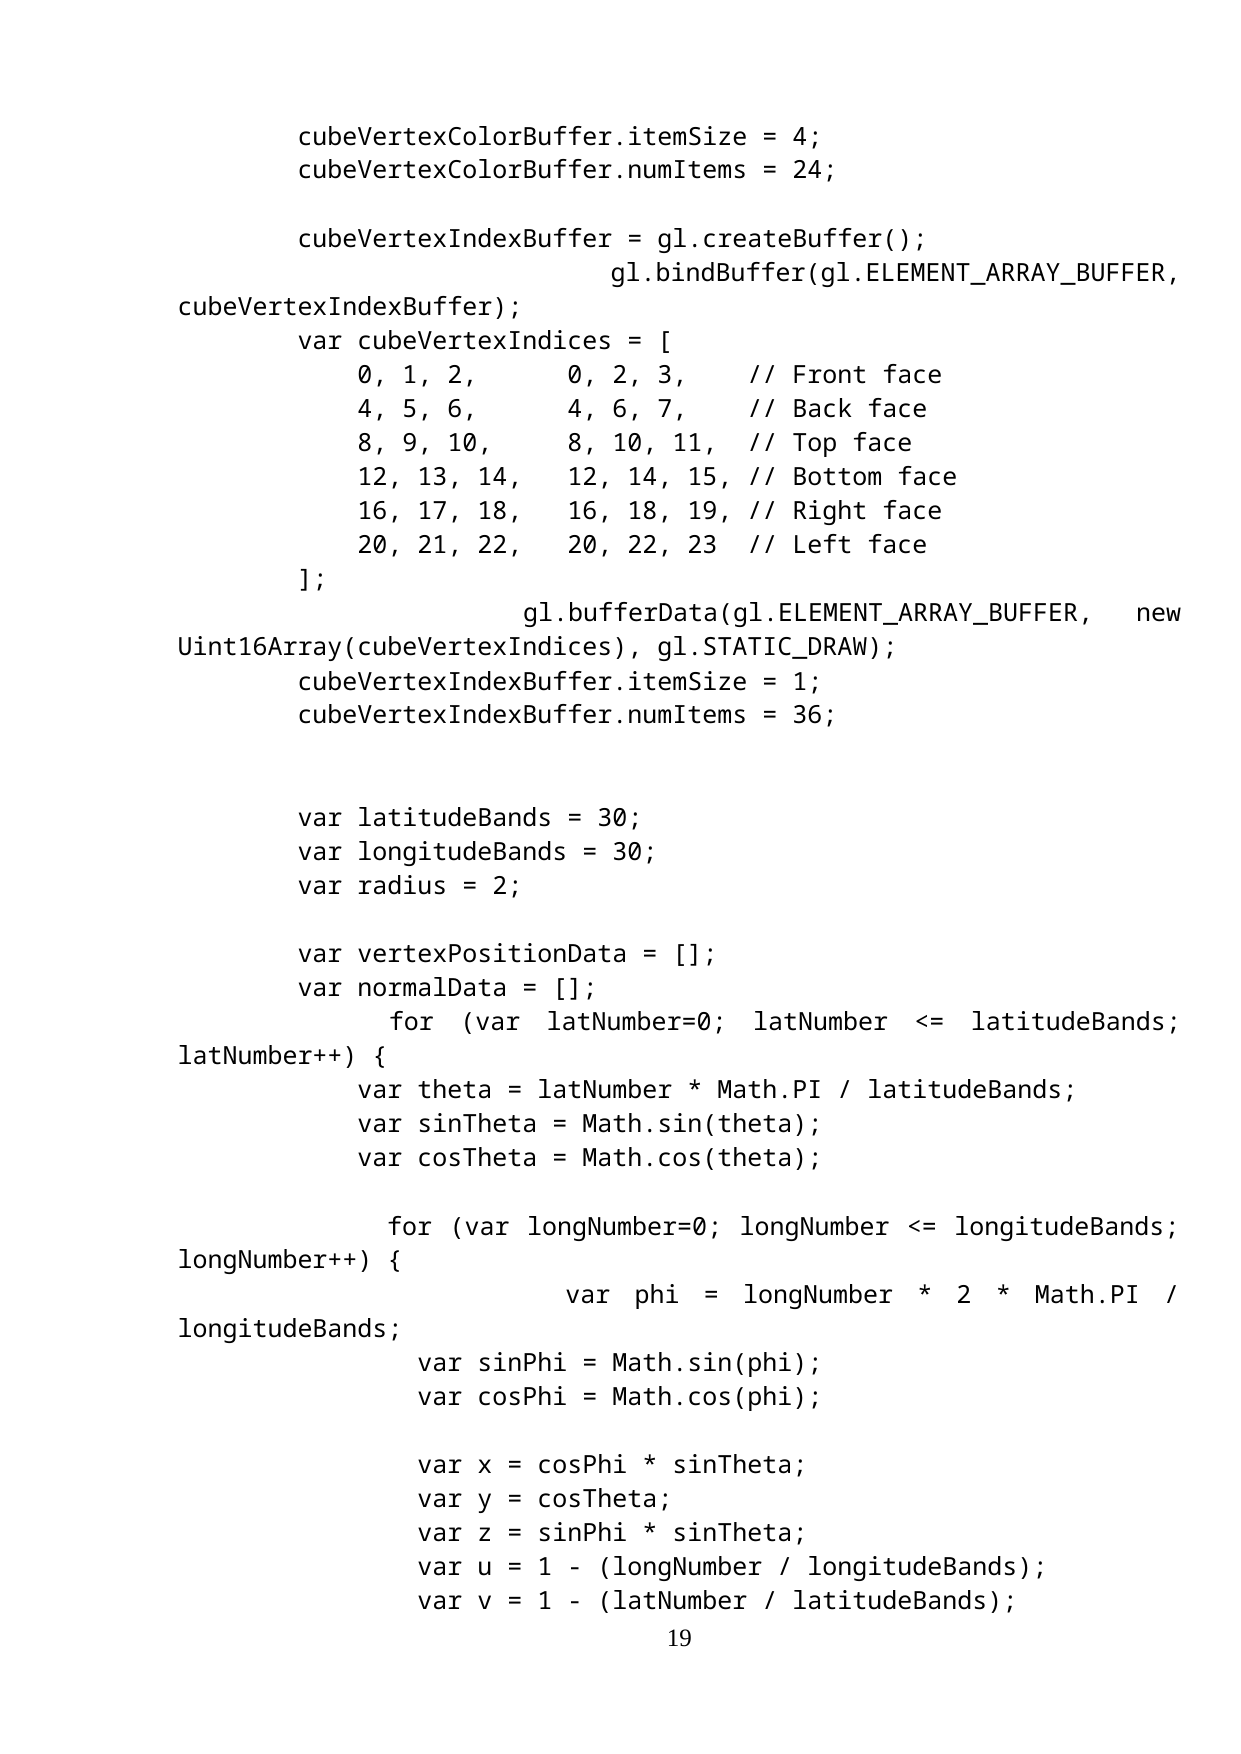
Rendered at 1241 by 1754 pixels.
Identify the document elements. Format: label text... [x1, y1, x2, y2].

text cubeVertexIndexBuffer.numItems = 36; [177, 697, 1181, 731]
text cubeVertexColorBuffer.numItems = 24; [177, 152, 1181, 186]
text var sinPhi = Math.sin(phi); [177, 1344, 1181, 1378]
text var y = cosTheta; [177, 1481, 1181, 1515]
text cubeVertexIndexBuffer.itemSize = 1; [177, 663, 1181, 697]
text var radius = 2; [177, 867, 1181, 902]
text 16, 17, 18, 16, 18, 19, // Right face [177, 493, 1181, 527]
text var v = 1 - (latNumber / latitudeBands); [177, 1583, 1181, 1617]
text var x = cosPhi * sinTheta; [177, 1447, 1181, 1481]
text var cosTheta = Math.cos(theta); [177, 1140, 1181, 1174]
text var cubeVertexIndices = [ [177, 322, 1181, 357]
text 12, 13, 14, 12, 14, 15, // Bottom face [177, 459, 1181, 493]
text cubeVertexIndexBuffer = gl.createBuffer(); [177, 220, 1181, 254]
text ]; [177, 561, 1181, 595]
text var u = 1 - (longNumber / longitudeBands); [177, 1549, 1181, 1583]
text var z = sinPhi * sinTheta; [177, 1515, 1181, 1549]
text var cosPhi = Math.cos(phi); [177, 1378, 1181, 1412]
text var theta = latNumber * Math.PI / latitudeBands; [177, 1072, 1181, 1106]
text cubeVertexColorBuffer.itemSize = 4; [177, 118, 1181, 152]
text 0, 1, 2, 0, 2, 3, // Front face [177, 357, 1181, 391]
text gl.bindBuffer(gl.ELEMENT_ARRAY_BUFFER, cubeVertexIndexBuffer); [177, 254, 1181, 322]
text 4, 5, 6, 4, 6, 7, // Back face [177, 391, 1181, 425]
text 8, 9, 10, 8, 10, 11, // Top face [177, 425, 1181, 459]
text var normalData = []; [177, 970, 1181, 1004]
text gl.bufferData(gl.ELEMENT_ARRAY_BUFFER, new Uint16Array(cubeVertexIndices), gl.STATIC_DRAW); [177, 595, 1181, 663]
text var phi = longNumber * 2 * Math.PI / longitudeBands; [177, 1276, 1181, 1344]
text var vertexPositionData = []; [177, 936, 1181, 970]
text 20, 21, 22, 20, 22, 23 // Left face [177, 527, 1181, 561]
text var latitudeBands = 30; [177, 799, 1181, 833]
text var longitudeBands = 30; [177, 833, 1181, 867]
text for (var latNumber=0; latNumber <= latitudeBands; latNumber++) { [177, 1004, 1181, 1072]
text var sinTheta = Math.sin(theta); [177, 1106, 1181, 1140]
text for (var longNumber=0; longNumber <= longitudeBands; longNumber++) { [177, 1208, 1181, 1276]
